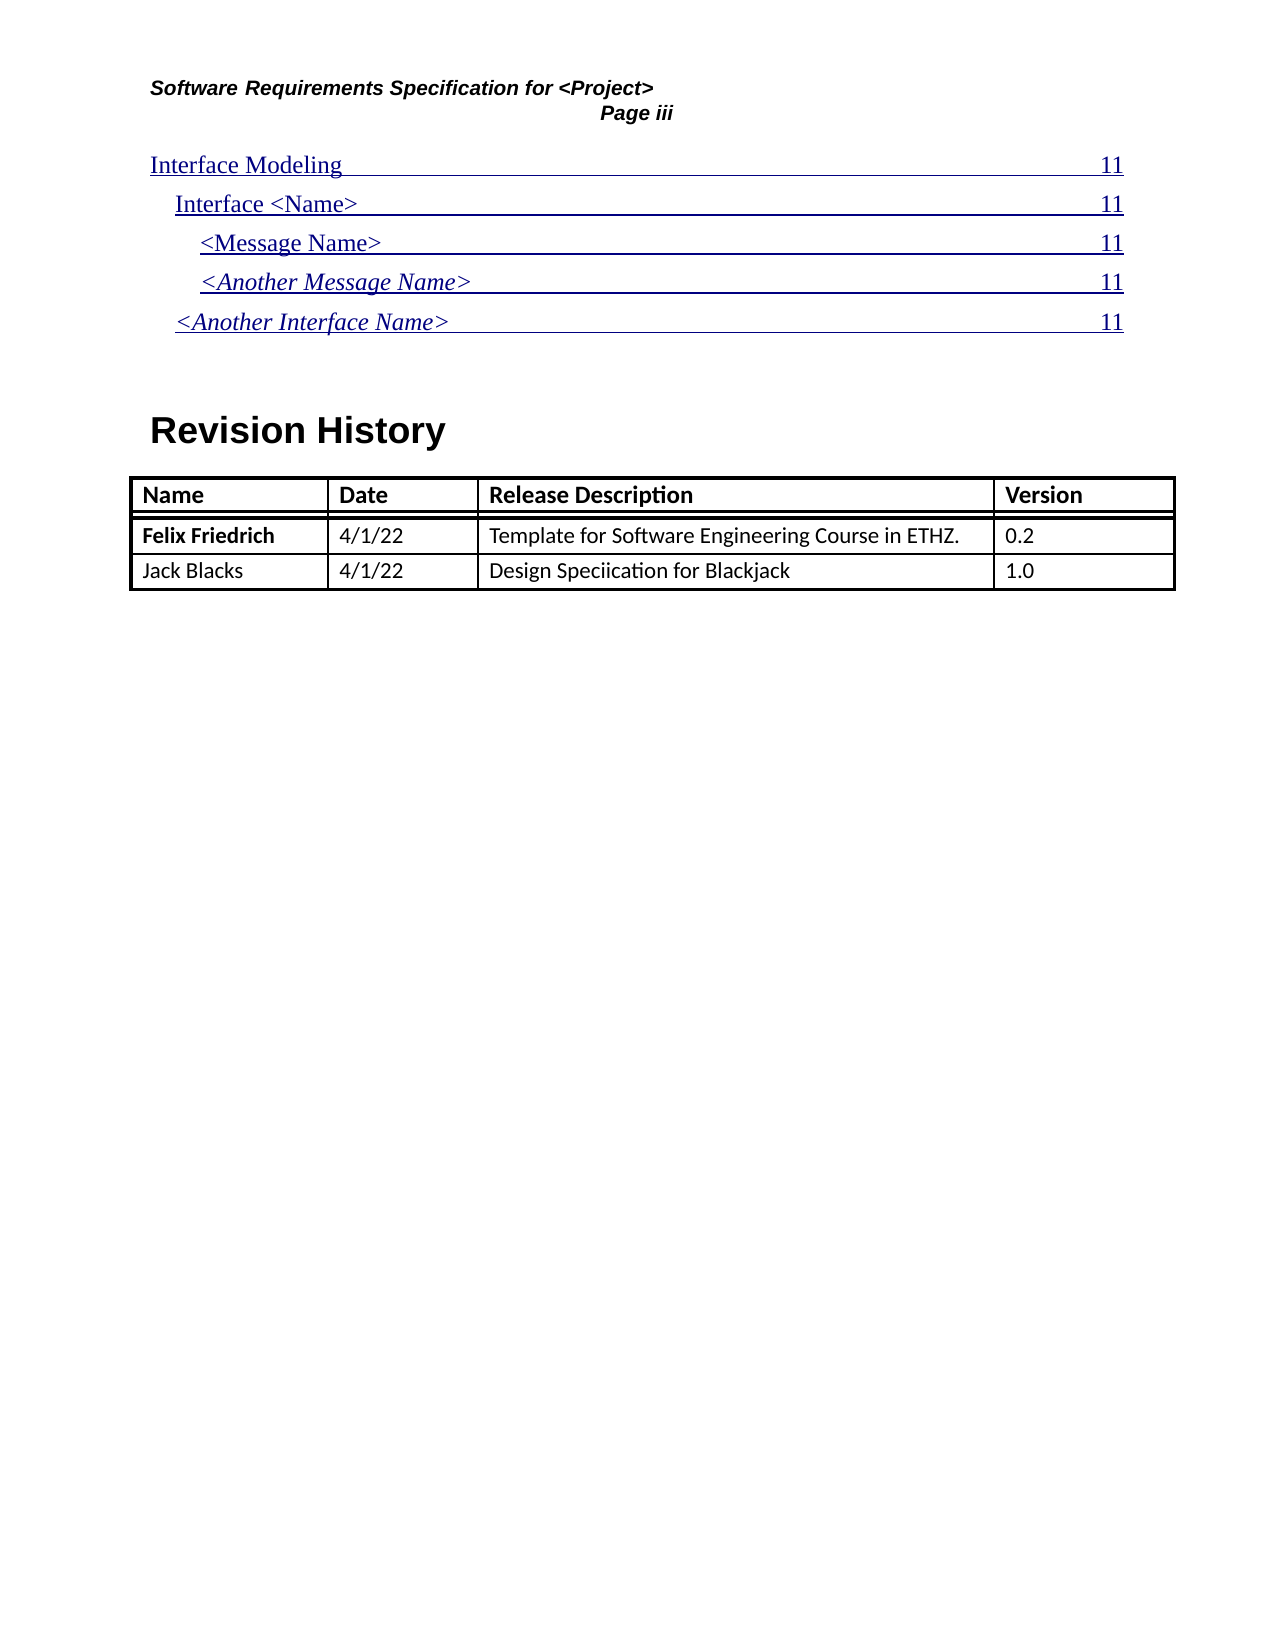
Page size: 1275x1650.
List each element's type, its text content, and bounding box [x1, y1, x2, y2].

table_cell Template for Software Engineering Course in ETHZ. [479, 520, 993, 553]
table_cell Jack Blacks [133, 555, 327, 588]
table_cell 4/1/22 [329, 520, 477, 553]
text Interface <Name> 11 [175, 189, 1125, 218]
table_header Version [995, 480, 1173, 510]
table_cell Design Speciication for Blackjack [479, 555, 993, 588]
table_header Release Description [479, 480, 993, 510]
text <Another Message Name> 11 [200, 267, 1125, 296]
table_cell 4/1/22 [329, 555, 477, 588]
text <Another Interface Name> 11 [175, 307, 1125, 335]
text Interface Modeling 11 [150, 150, 1125, 179]
table_header Date [329, 480, 477, 510]
text Revision History [150, 408, 1125, 451]
table_header Name [133, 480, 327, 510]
table_cell 1.0 [995, 555, 1173, 588]
table_cell Felix Friedrich [133, 520, 327, 553]
text <Message Name> 11 [200, 228, 1125, 257]
table_cell 0.2 [995, 520, 1173, 553]
